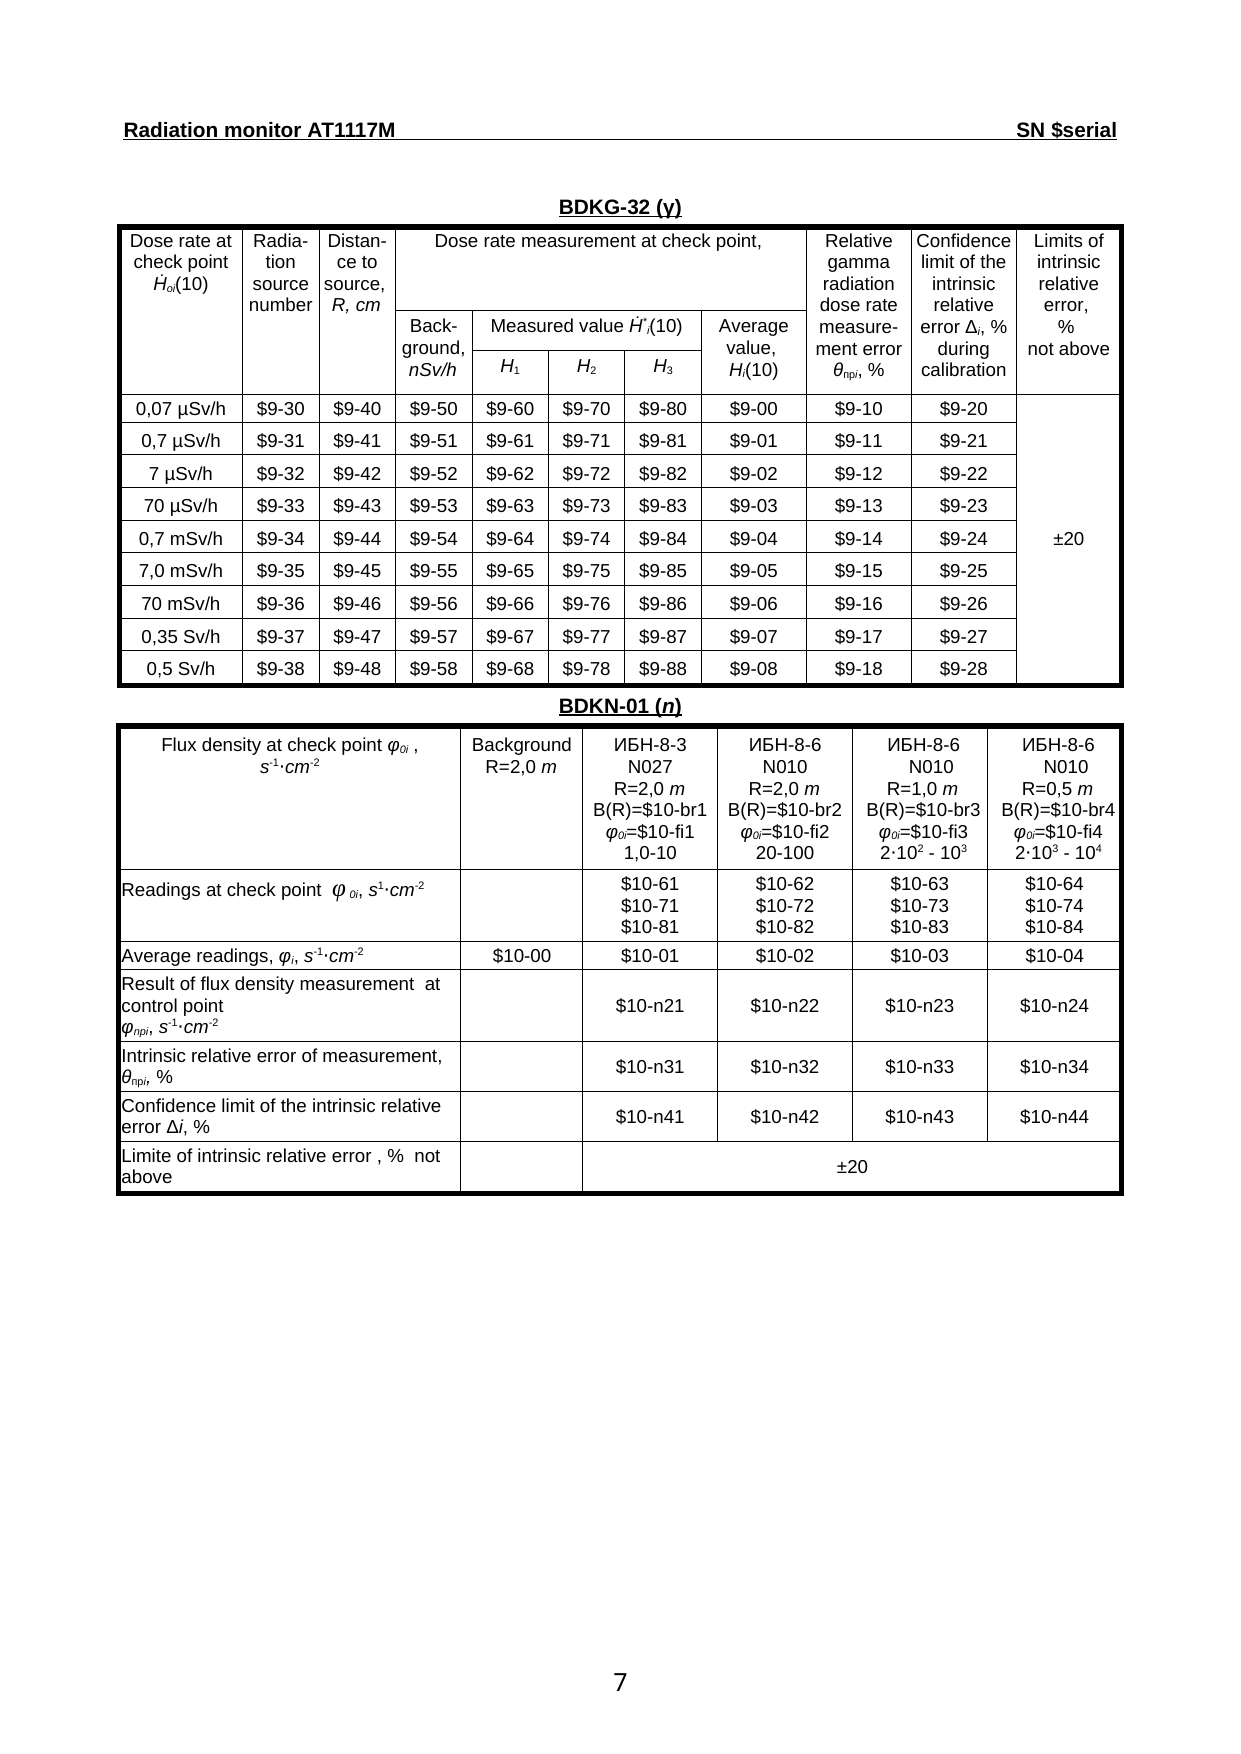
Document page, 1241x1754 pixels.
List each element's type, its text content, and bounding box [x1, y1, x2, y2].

table_cell $9-71 [549, 423, 624, 454]
table_cell $10-n21 [583, 970, 717, 1041]
table_cell $9-33 [243, 488, 319, 519]
table_cell $9-82 [625, 455, 701, 487]
table_cell $10-n41 [583, 1092, 717, 1141]
table_cell $9-53 [396, 488, 472, 519]
table_cell ИБН-8-6 N010 R=0,5 m B(R)=$10-br4 φ0i=$10-fi4 2⋅103 - 104 [988, 729, 1119, 869]
table_cell $10-01 [583, 942, 717, 969]
table_cell [461, 1092, 582, 1141]
table_cell $9-08 [702, 651, 806, 683]
table_cell $9-26 [912, 586, 1016, 617]
table_cell $9-00 [702, 395, 806, 422]
table_cell $9-45 [320, 553, 395, 585]
table_cell 70 µSv/h [122, 488, 242, 519]
table_cell $10-00 [461, 942, 582, 969]
table_cell $10-03 [853, 942, 987, 969]
table_cell 0,35 Sv/h [122, 619, 242, 650]
table_cell $9-86 [625, 586, 701, 617]
table_cell $9-81 [625, 423, 701, 454]
table_cell Confidence limit of the intrinsic relative error Δi, % during calibration [912, 230, 1016, 394]
table_cell Background R=2,0 m [461, 729, 582, 869]
table_cell $9-50 [396, 395, 472, 422]
table_cell $9-76 [549, 586, 624, 617]
table_cell $9-40 [320, 395, 395, 422]
table_cell $9-47 [320, 619, 395, 650]
table_cell $9-03 [702, 488, 806, 519]
table_cell $10-n33 [853, 1042, 987, 1091]
table_cell H2 [549, 351, 624, 394]
table_cell 0,7 mSv/h [122, 521, 242, 552]
table_cell $9-10 [807, 395, 911, 422]
table_cell Back-ground, nSv/h [396, 311, 472, 394]
table_cell $9-54 [396, 521, 472, 552]
table_cell $9-01 [702, 423, 806, 454]
table_cell Average value, Hi(10) [702, 311, 806, 394]
table_cell $9-16 [807, 586, 911, 617]
table_cell $9-64 [473, 521, 548, 552]
table_cell $9-25 [912, 553, 1016, 585]
table_cell $9-07 [702, 619, 806, 650]
table_cell $10-n31 [583, 1042, 717, 1091]
table_cell $9-58 [396, 651, 472, 683]
table_cell 0,5 Sv/h [122, 651, 242, 683]
table_cell $10-n44 [988, 1092, 1119, 1141]
table_cell $10-n24 [988, 970, 1119, 1041]
table_cell $9-72 [549, 455, 624, 487]
table_cell $9-28 [912, 651, 1016, 683]
table_cell $9-75 [549, 553, 624, 585]
table_cell ИБН-8-3 N027 R=2,0 m B(R)=$10-br1 φ0i=$10-fi1 1,0-10 [583, 729, 717, 869]
table_cell $9-55 [396, 553, 472, 585]
table_cell $10-62 $10-72 $10-82 [718, 870, 852, 941]
table_cell $10-n34 [988, 1042, 1119, 1091]
table_cell $9-32 [243, 455, 319, 487]
table_cell [461, 1142, 582, 1191]
table_cell $9-85 [625, 553, 701, 585]
table_cell $9-31 [243, 423, 319, 454]
table_cell 7,0 mSv/h [122, 553, 242, 585]
table_header BDKN-01 (n) [118, 688, 1122, 723]
table_cell $9-70 [549, 395, 624, 422]
table_cell $10-02 [718, 942, 852, 969]
table_cell $9-61 [473, 423, 548, 454]
table_cell [461, 1042, 582, 1091]
table_cell $9-13 [807, 488, 911, 519]
table_header BDKG-32 (γ) [119, 179, 1121, 224]
table_cell Relative gamma radiation dose rate measure-ment error θпрi, % [807, 230, 911, 394]
table_cell $10-04 [988, 942, 1119, 969]
table_cell $10-n43 [853, 1092, 987, 1141]
table_cell 70 mSv/h [122, 586, 242, 617]
table_cell $9-46 [320, 586, 395, 617]
table_cell $9-27 [912, 619, 1016, 650]
table_cell $9-18 [807, 651, 911, 683]
table_cell $9-80 [625, 395, 701, 422]
table_cell $9-83 [625, 488, 701, 519]
table_cell Confidence limit of the intrinsic relative error Δi, % [121, 1092, 460, 1141]
table_cell $10-63 $10-73 $10-83 [853, 870, 987, 941]
table_cell $9-48 [320, 651, 395, 683]
table_cell ИБН-8-6 N010 R=2,0 m B(R)=$10-br2 φ0i=$10-fi2 20-100 [718, 729, 852, 869]
table_cell $9-52 [396, 455, 472, 487]
table_cell $9-38 [243, 651, 319, 683]
table_cell $9-04 [702, 521, 806, 552]
table_cell $10-64 $10-74 $10-84 [988, 870, 1119, 941]
table_cell ИБН-8-6 N010 R=1,0 m B(R)=$10-br3 φ0i=$10-fi3 2⋅102 - 103 [853, 729, 987, 869]
table_cell $10-n23 [853, 970, 987, 1041]
table_cell $9-67 [473, 619, 548, 650]
table_cell ±20 [1017, 395, 1119, 683]
table_cell $9-84 [625, 521, 701, 552]
table_cell $9-43 [320, 488, 395, 519]
table_cell $9-65 [473, 553, 548, 585]
table_cell $9-57 [396, 619, 472, 650]
table_cell $9-14 [807, 521, 911, 552]
table_cell $9-63 [473, 488, 548, 519]
table_cell Result of flux density measurement at control point φnpi, s-1⋅cm-2 [121, 970, 460, 1041]
table_cell $9-12 [807, 455, 911, 487]
table_cell Radia-tion source number [243, 230, 319, 394]
table_cell [461, 870, 582, 941]
table_cell Limite of intrinsic relative error , % not above [121, 1142, 460, 1191]
table_cell ±20 [583, 1142, 1119, 1191]
table_cell $9-41 [320, 423, 395, 454]
table_cell Average readings, φi, s-1⋅cm-2 [121, 942, 460, 969]
table_cell Measured value Ḣ*i(10) [473, 311, 701, 349]
table_cell 7 µSv/h [122, 455, 242, 487]
table_cell Distan-ce to source, R, сm [320, 230, 395, 394]
table_cell Dose rate measurement at check point, [396, 230, 806, 310]
table_cell Flux density at check point φ0i , s-1⋅cm-2 [121, 729, 460, 869]
table_cell $9-87 [625, 619, 701, 650]
table_cell H3 [625, 351, 701, 394]
table_cell $10-n42 [718, 1092, 852, 1141]
table_cell $9-02 [702, 455, 806, 487]
table_cell $9-74 [549, 521, 624, 552]
table_cell $9-20 [912, 395, 1016, 422]
table_cell $9-66 [473, 586, 548, 617]
table_cell Dose rate at check point Ḣoi(10) [122, 230, 242, 394]
table_cell $9-78 [549, 651, 624, 683]
table_cell Limits of intrinsic relative error, % not above [1017, 230, 1119, 394]
table_cell $9-37 [243, 619, 319, 650]
table_cell 0,7 µSv/h [122, 423, 242, 454]
table_cell $10-n32 [718, 1042, 852, 1091]
table_cell 0,07 µSv/h [122, 395, 242, 422]
table_cell $9-21 [912, 423, 1016, 454]
table_cell $9-17 [807, 619, 911, 650]
table_cell $9-51 [396, 423, 472, 454]
table_cell $9-24 [912, 521, 1016, 552]
table_cell $10-n22 [718, 970, 852, 1041]
table_cell Intrinsic relative error of measurement, θпрi, % [121, 1042, 460, 1091]
table_cell $9-56 [396, 586, 472, 617]
table_cell $9-30 [243, 395, 319, 422]
table_cell $9-11 [807, 423, 911, 454]
table_cell $9-36 [243, 586, 319, 617]
table_cell $9-62 [473, 455, 548, 487]
table_cell $9-34 [243, 521, 319, 552]
table_cell $9-35 [243, 553, 319, 585]
table_cell $10-61 $10-71 $10-81 [583, 870, 717, 941]
table_cell $9-68 [473, 651, 548, 683]
table_cell $9-44 [320, 521, 395, 552]
table_cell Readings at check point φ 0i, s1⋅cm-2 [121, 870, 460, 941]
table_cell $9-05 [702, 553, 806, 585]
table_cell $9-15 [807, 553, 911, 585]
table_cell $9-42 [320, 455, 395, 487]
table_cell $9-60 [473, 395, 548, 422]
table_cell $9-06 [702, 586, 806, 617]
table_cell [461, 970, 582, 1041]
table_cell $9-88 [625, 651, 701, 683]
table_cell H1 [473, 351, 548, 394]
table_cell $9-23 [912, 488, 1016, 519]
table_cell $9-22 [912, 455, 1016, 487]
table_cell $9-77 [549, 619, 624, 650]
table_cell $9-73 [549, 488, 624, 519]
